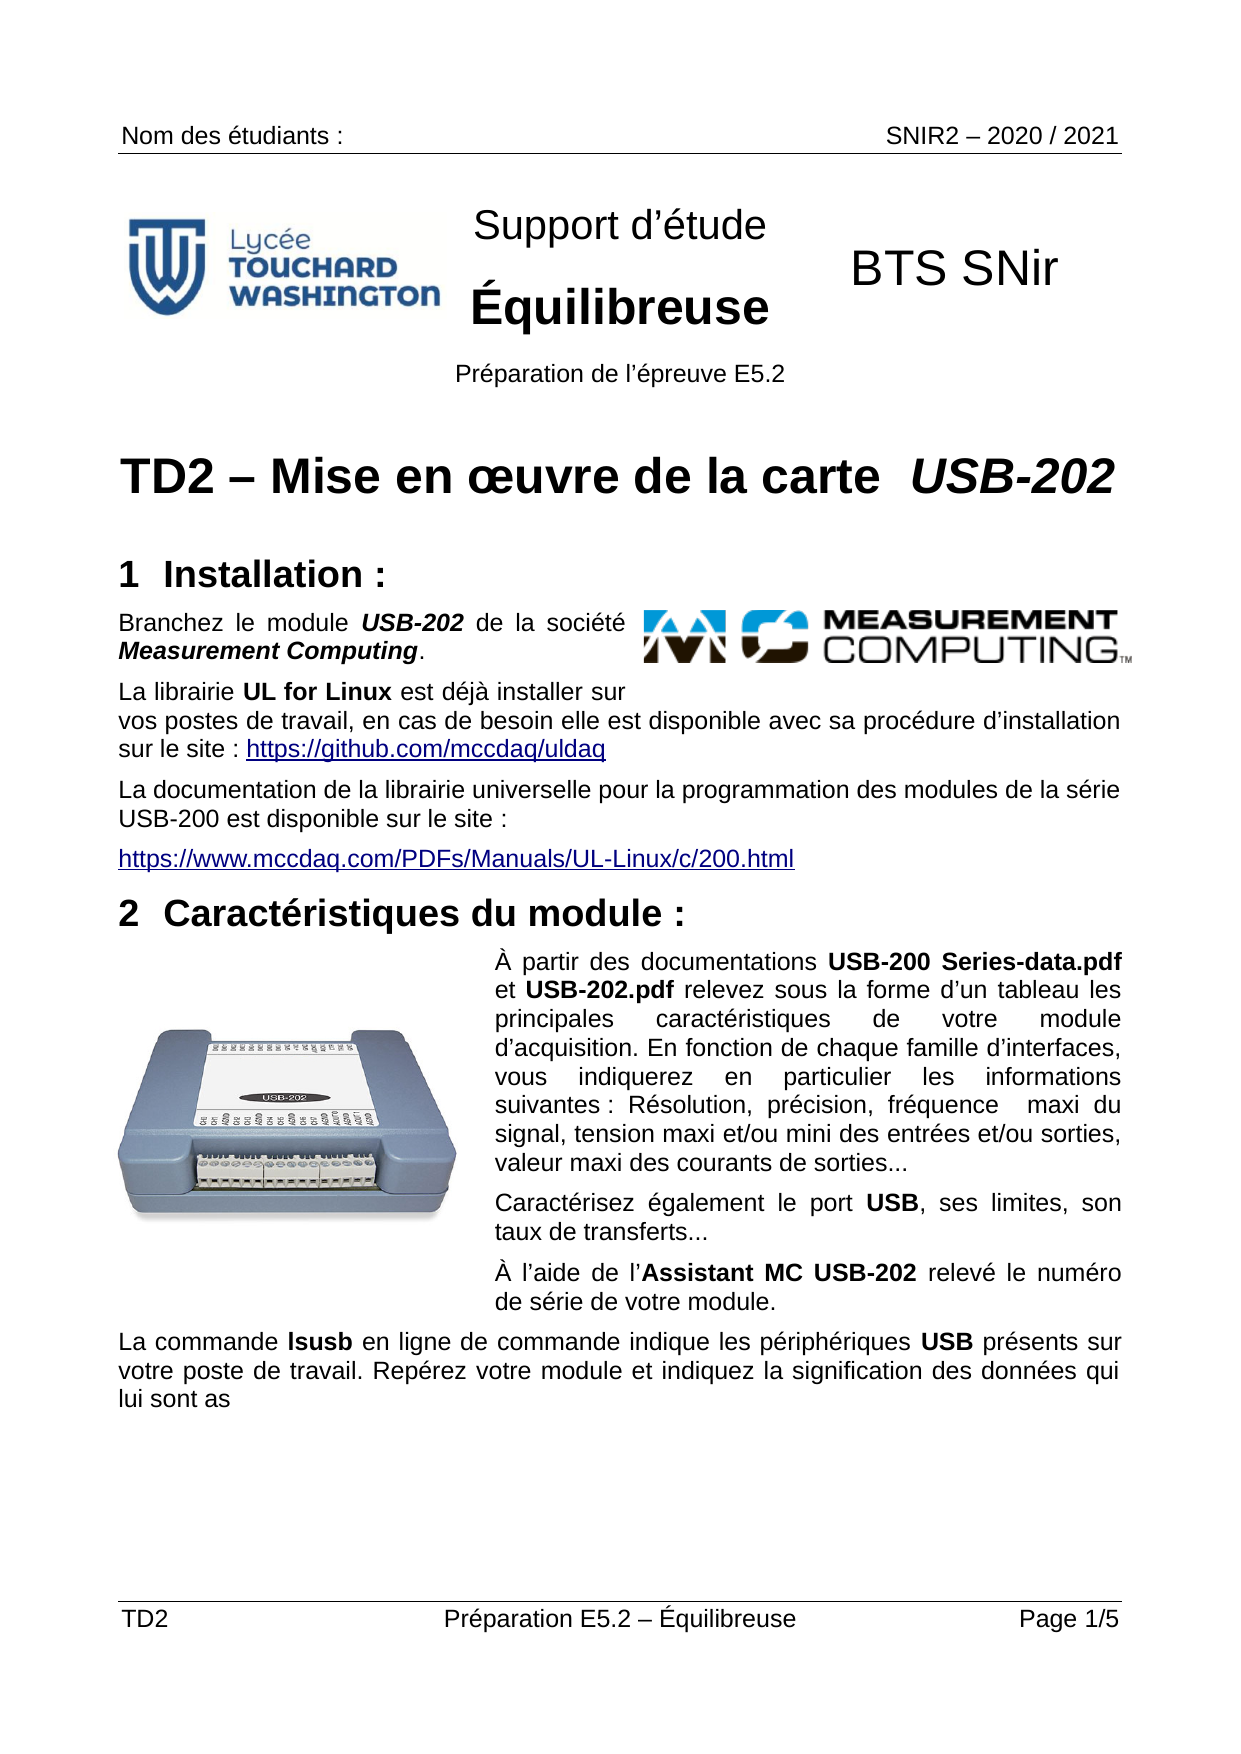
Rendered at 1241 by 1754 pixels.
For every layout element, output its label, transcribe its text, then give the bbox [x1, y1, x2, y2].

table_header Support d’étude Équilibreuse [453, 182, 787, 353]
picture [643, 610, 1132, 663]
text Caractérisez également le port USB, ses limites, son taux de transferts... [465, 1188, 1122, 1246]
text https://www.mccdaq.com/PDFs/Manuals/UL-Linux/c/200.html [118, 844, 1122, 873]
subtitle Caractéristiques du module : [118, 891, 1122, 934]
table_header BTS SNir [788, 182, 1122, 353]
picture [123, 212, 447, 319]
text À l’aide de l’Assistant MC USB-202 relevé le numéro de série de votre module. [118, 1258, 1122, 1315]
text La librairie UL for Linux est déjà installer sur vos postes de travail, en cas de besoin elle est disponible avec sa procédure d’installation sur le site : https://github.com/mccdaq/uldaq [118, 677, 1122, 763]
table_header [118, 182, 453, 353]
table_cell Préparation de l’épreuve E5.2 [118, 353, 1122, 393]
subtitle Installation : [118, 552, 1122, 595]
picture [107, 952, 465, 1296]
text À partir des documentations USB-200 Series-data.pdf et USB-202.pdf relevez sous la forme d’un tableau les principales caractéristiques de votre module d’acquisition. En fonction de chaque famille d’interfaces, vous indiquerez en particulier les informations suivantes : Résolution, précision, fréquence maxi du signal, tension maxi et/ou mini des entrées et/ou sorties, valeur maxi des courants de sorties... [118, 947, 1122, 1177]
text La documentation de la librairie universelle pour la programmation des modules de la série USB-200 est disponible sur le site : [118, 775, 1122, 832]
title TD2 – Mise en œuvre de la carte USB-202 [118, 447, 1122, 504]
text Branchez le module USB-202 de la société Measurement Computing. [118, 608, 1122, 665]
text La commande lsusb en ligne de commande indique les périphériques USB présents sur votre poste de travail. Repérez votre module et indiquez la signification des données qui lui sont as [118, 1327, 1122, 1413]
